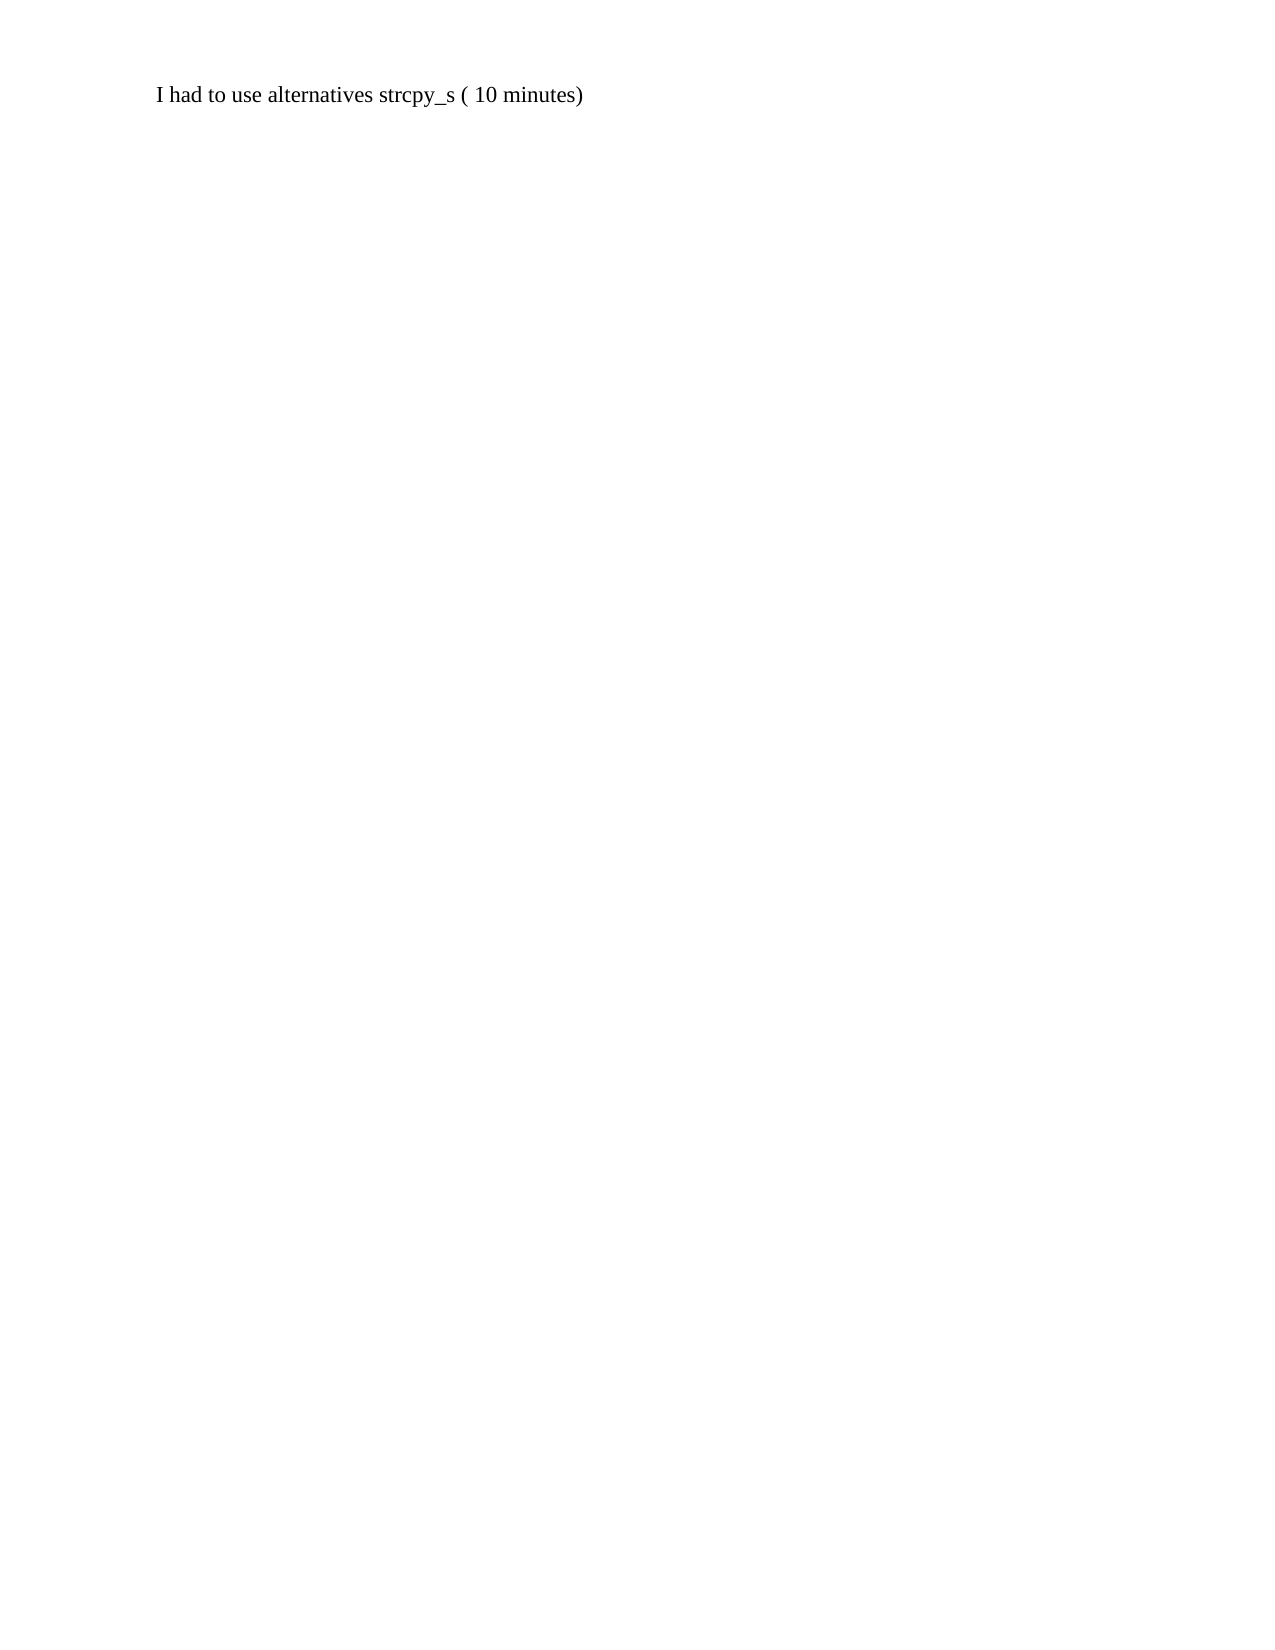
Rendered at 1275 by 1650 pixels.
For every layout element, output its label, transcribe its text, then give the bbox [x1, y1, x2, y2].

table_cell I had to use alternatives strcpy_s ( 10 minutes) [150, 75, 637, 139]
table_cell [638, 75, 1125, 139]
